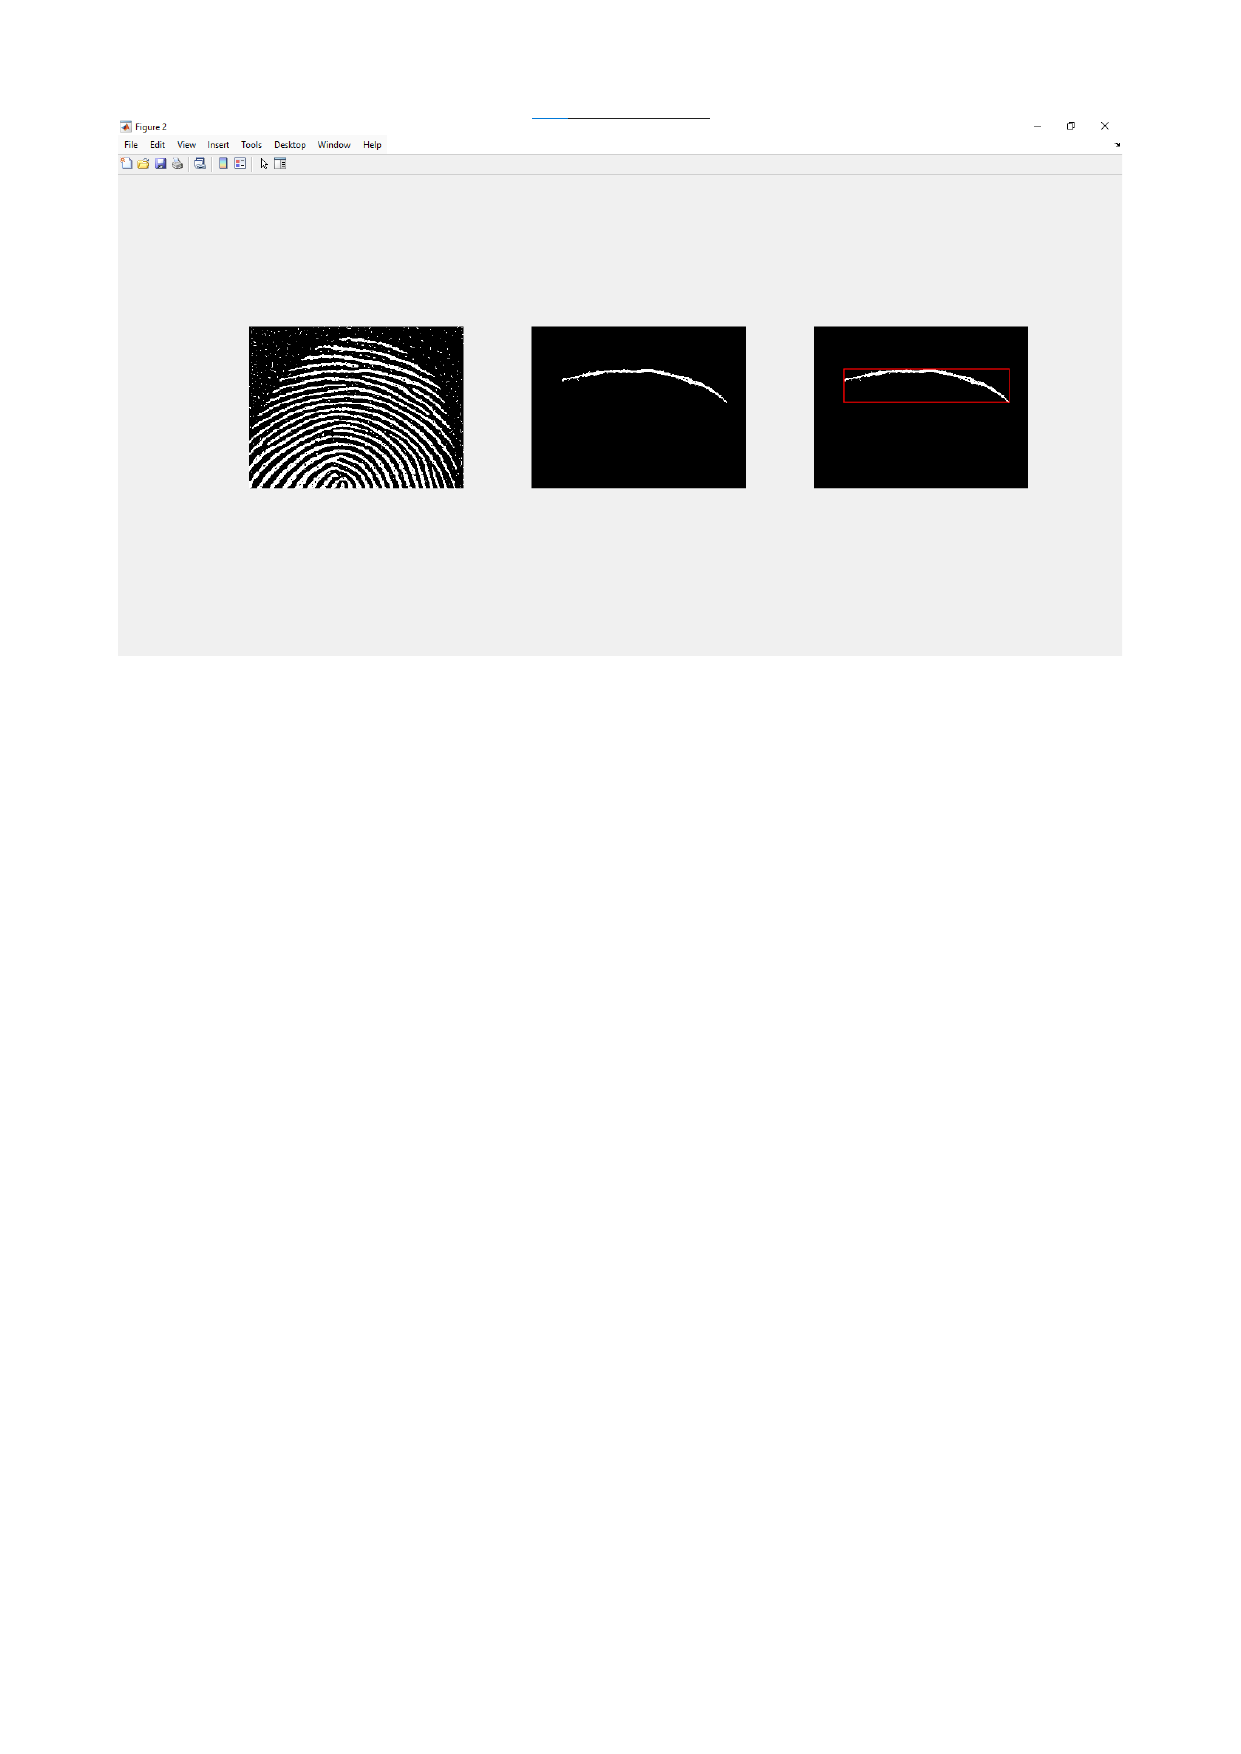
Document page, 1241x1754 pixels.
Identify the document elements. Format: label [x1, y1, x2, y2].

picture [118, 118, 1123, 656]
